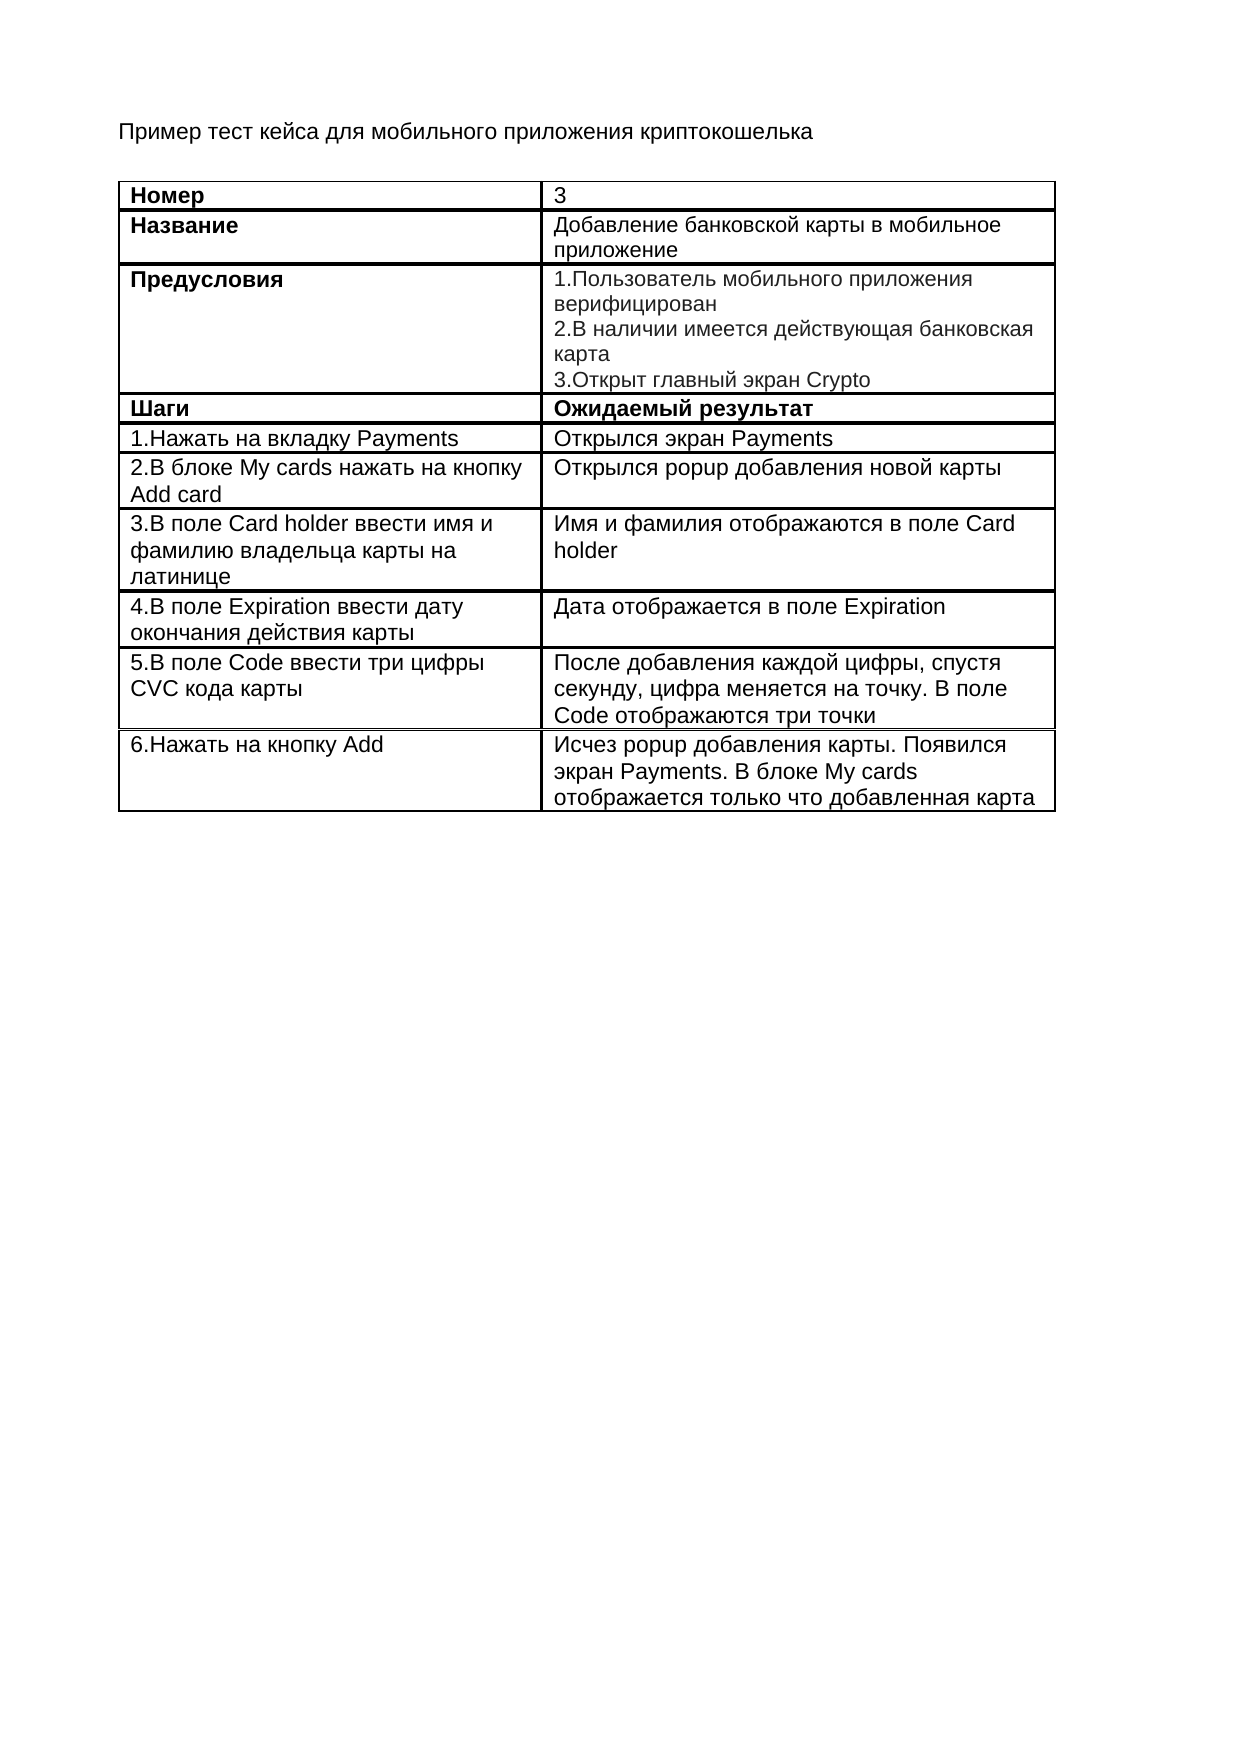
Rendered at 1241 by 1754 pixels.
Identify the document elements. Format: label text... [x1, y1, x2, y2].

table_cell 1.Пользователь мобильного приложения верифицирован 2.В наличии имеется действующая банковская карта 3.Открыт главный экран Crypto [543, 266, 1054, 392]
table_cell 2.В блоке My cards нажать на кнопку Add card [120, 454, 540, 507]
table_cell После добавления каждой цифры, спустя секунду, цифра меняется на точку. В поле Code отображаются три точки [543, 649, 1054, 728]
table_cell Предусловия [120, 266, 540, 392]
table_cell Дата отображается в поле Expiration [543, 593, 1054, 646]
table_cell 1.Нажать на вкладку Payments [120, 425, 540, 451]
table_cell Шаги [120, 395, 540, 421]
table_cell 4.В поле Expiration ввести дату окончания действия карты [120, 593, 540, 646]
table_cell 3.В поле Card holder ввести имя и фамилию владельца карты на латинице [120, 510, 540, 589]
table_cell Имя и фамилия отображаются в поле Card holder [543, 510, 1054, 589]
table_cell Открылся popup добавления новой карты [543, 454, 1054, 507]
text Пример тест кейса для мобильного приложения криптокошелька [118, 118, 1122, 144]
table_cell 6.Нажать на кнопку Add [120, 731, 540, 810]
table_cell 5.В поле Code ввести три цифры CVC кода карты [120, 649, 540, 728]
table_header Номер [120, 182, 540, 208]
table_cell Открылся экран Payments [543, 425, 1054, 451]
table_cell Название [120, 212, 540, 262]
table_cell Исчез popup добавления карты. Появился экран Payments. В блоке My cards отображается только что добавленная карта [543, 731, 1054, 810]
table_cell Добавление банковской карты в мобильное приложение [543, 212, 1054, 262]
table_header 3 [543, 182, 1054, 208]
table_cell Ожидаемый результат [543, 395, 1054, 421]
